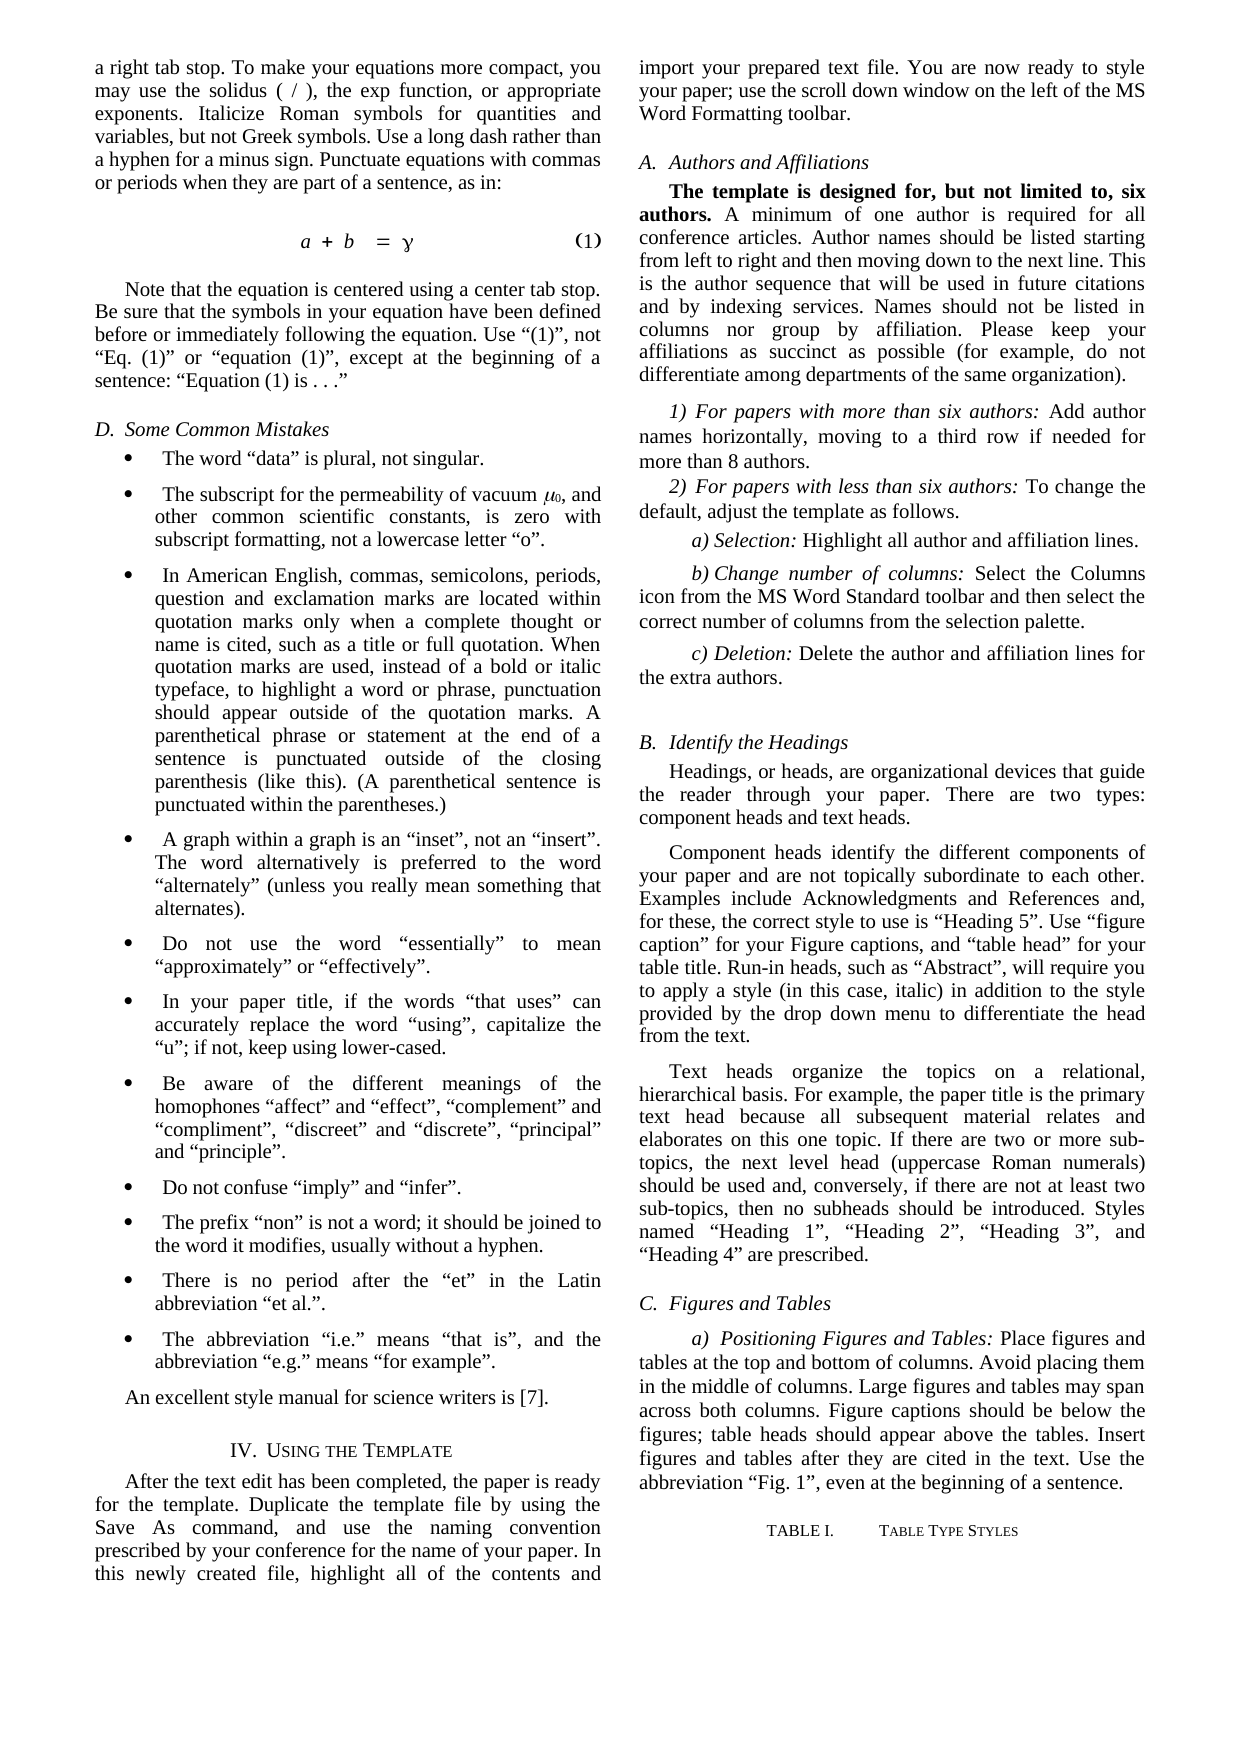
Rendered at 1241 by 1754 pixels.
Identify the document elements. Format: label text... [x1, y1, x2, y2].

subtitle Change number of columns: Select the Columns icon from the MS Word Standard toolbar and then select the correct number of columns from the selection palette. [639, 560, 1146, 633]
list In American English, commas, semicolons, periods, question and exclamation marks are located within quotation marks only when a complete thought or name is cited, such as a title or full quotation. When quotation marks are used, instead of a bold or italic typeface, to highlight a word or phrase, punctuation should appear outside of the quotation marks. A parenthetical phrase or statement at the end of a sentence is punctuated outside of the closing parenthesis (like this). (A parenthetical sentence is punctuated within the parentheses.) [124, 564, 601, 816]
list The abbreviation “i.e.” means “that is”, and the abbreviation “e.g.” means “for example”. [124, 1328, 601, 1373]
text Component heads identify the different components of your paper and are not topically subordinate to each other. Examples include Acknowledgments and References and, for these, the correct style to use is “Heading 5”. Use “figure caption” for your Figure captions, and “table head” for your table title. Run-in heads, such as “Abstract”, will require you to apply a style (in this case, italic) in addition to the style provided by the drop down menu to differentiate the head from the text. [639, 841, 1146, 1047]
text Note that the equation is centered using a center tab stop. Be sure that the symbols in your equation have been defined before or immediately following the equation. Use “(1)”, not “Eq. (1)” or “equation (1)”, except at the beginning of a sentence: “Equation (1) is . . .” [94, 278, 601, 392]
list A graph within a graph is an “inset”, not an “insert”. The word alternatively is preferred to the word “alternately” (unless you really mean something that alternates). [124, 828, 601, 920]
list Table Type Styles [639, 1523, 1146, 1540]
text An excellent style manual for science writers is [7]. [94, 1386, 601, 1409]
subtitle Positioning Figures and Tables: Place figures and tables at the top and bottom of columns. Avoid placing them in the middle of columns. Large figures and tables may span across both columns. Figure captions should be below the figures; table heads should appear above the tables. Insert figures and tables after they are cited in the text. Use the abbreviation “Fig. 1”, even at the beginning of a sentence. [639, 1326, 1146, 1494]
subtitle Identify the Headings [639, 730, 1146, 754]
text The template is designed for, but not limited to, six authors. A minimum of one author is required for all conference articles. Author names should be listed starting from left to right and then moving down to the next line. This is the author sequence that will be used in future citations and by indexing services. Names should not be listed in columns nor group by affiliation. Please keep your affiliations as succinct as possible (for example, do not differentiate among departments of the same organization). [639, 180, 1146, 386]
subtitle Figures and Tables [639, 1291, 1146, 1315]
text Headings, or heads, are organizational devices that guide the reader through your paper. There are two types: component heads and text heads. [639, 760, 1146, 829]
list Do not use the word “essentially” to mean “approximately” or “effectively”. [124, 932, 601, 978]
list The prefix “non” is not a word; it should be joined to the word it modifies, usually without a hyphen. [124, 1211, 601, 1257]
text Text heads organize the topics on a relational, hierarchical basis. For example, the paper title is the primary text head because all subsequent material relates and elaborates on this one topic. If there are two or more sub-topics, the next level head (uppercase Roman numerals) should be used and, conversely, if there are not at least two sub-topics, then no subheads should be introduced. Styles named “Heading 1”, “Heading 2”, “Heading 3”, and “Heading 4” are prescribed. [639, 1060, 1146, 1266]
list The word “data” is plural, not singular. [124, 447, 601, 470]
list Do not confuse “imply” and “infer”. [124, 1176, 601, 1199]
text import your prepared text file. You are now ready to style your paper; use the scroll down window on the left of the MS Word Formatting toolbar. [639, 56, 1146, 125]
subtitle For papers with more than six authors: Add author names horizontally, moving to a third row if needed for more than 8 authors. [639, 399, 1146, 474]
subtitle For papers with less than six authors: To change the default, adjust the template as follows. [639, 474, 1146, 524]
text After the text edit has been completed, the paper is ready for the template. Duplicate the template file by using the Save As command, and use the naming convention prescribed by your conference for the name of your paper. In this newly created file, highlight all of the contents and [94, 1470, 601, 1585]
text a right tab stop. To make your equations more compact, you may use the solidus ( / ), the exp function, or appropriate exponents. Italicize Roman symbols for quantities and variables, but not Greek symbols. Use a long dash rather than a hyphen for a minus sign. Punctuate equations with commas or periods when they are part of a sentence, as in: [94, 56, 601, 194]
subtitle Selection: Highlight all author and affiliation lines. [639, 528, 1146, 552]
subtitle Authors and Affiliations [639, 150, 1146, 174]
list Be aware of the different meanings of the homophones “affect” and “effect”, “complement” and “compliment”, “discreet” and “discrete”, “principal” and “principle”. [124, 1072, 601, 1163]
subtitle Using the Template [94, 1438, 601, 1462]
list There is no period after the “et” in the Latin abbreviation “et al.”. [124, 1269, 601, 1315]
list The subscript for the permeability of vacuum 0, and other common scientific constants, is zero with subscript formatting, not a lowercase letter “o”. [124, 483, 601, 551]
list In your paper title, if the words “that uses” can accurately replace the word “using”, capitalize the “u”; if not, keep using lower-cased. [124, 991, 601, 1059]
subtitle Deletion: Delete the author and affiliation lines for the extra authors. [639, 641, 1146, 689]
subtitle Some Common Mistakes [94, 417, 601, 441]
text ab  [94, 231, 601, 253]
